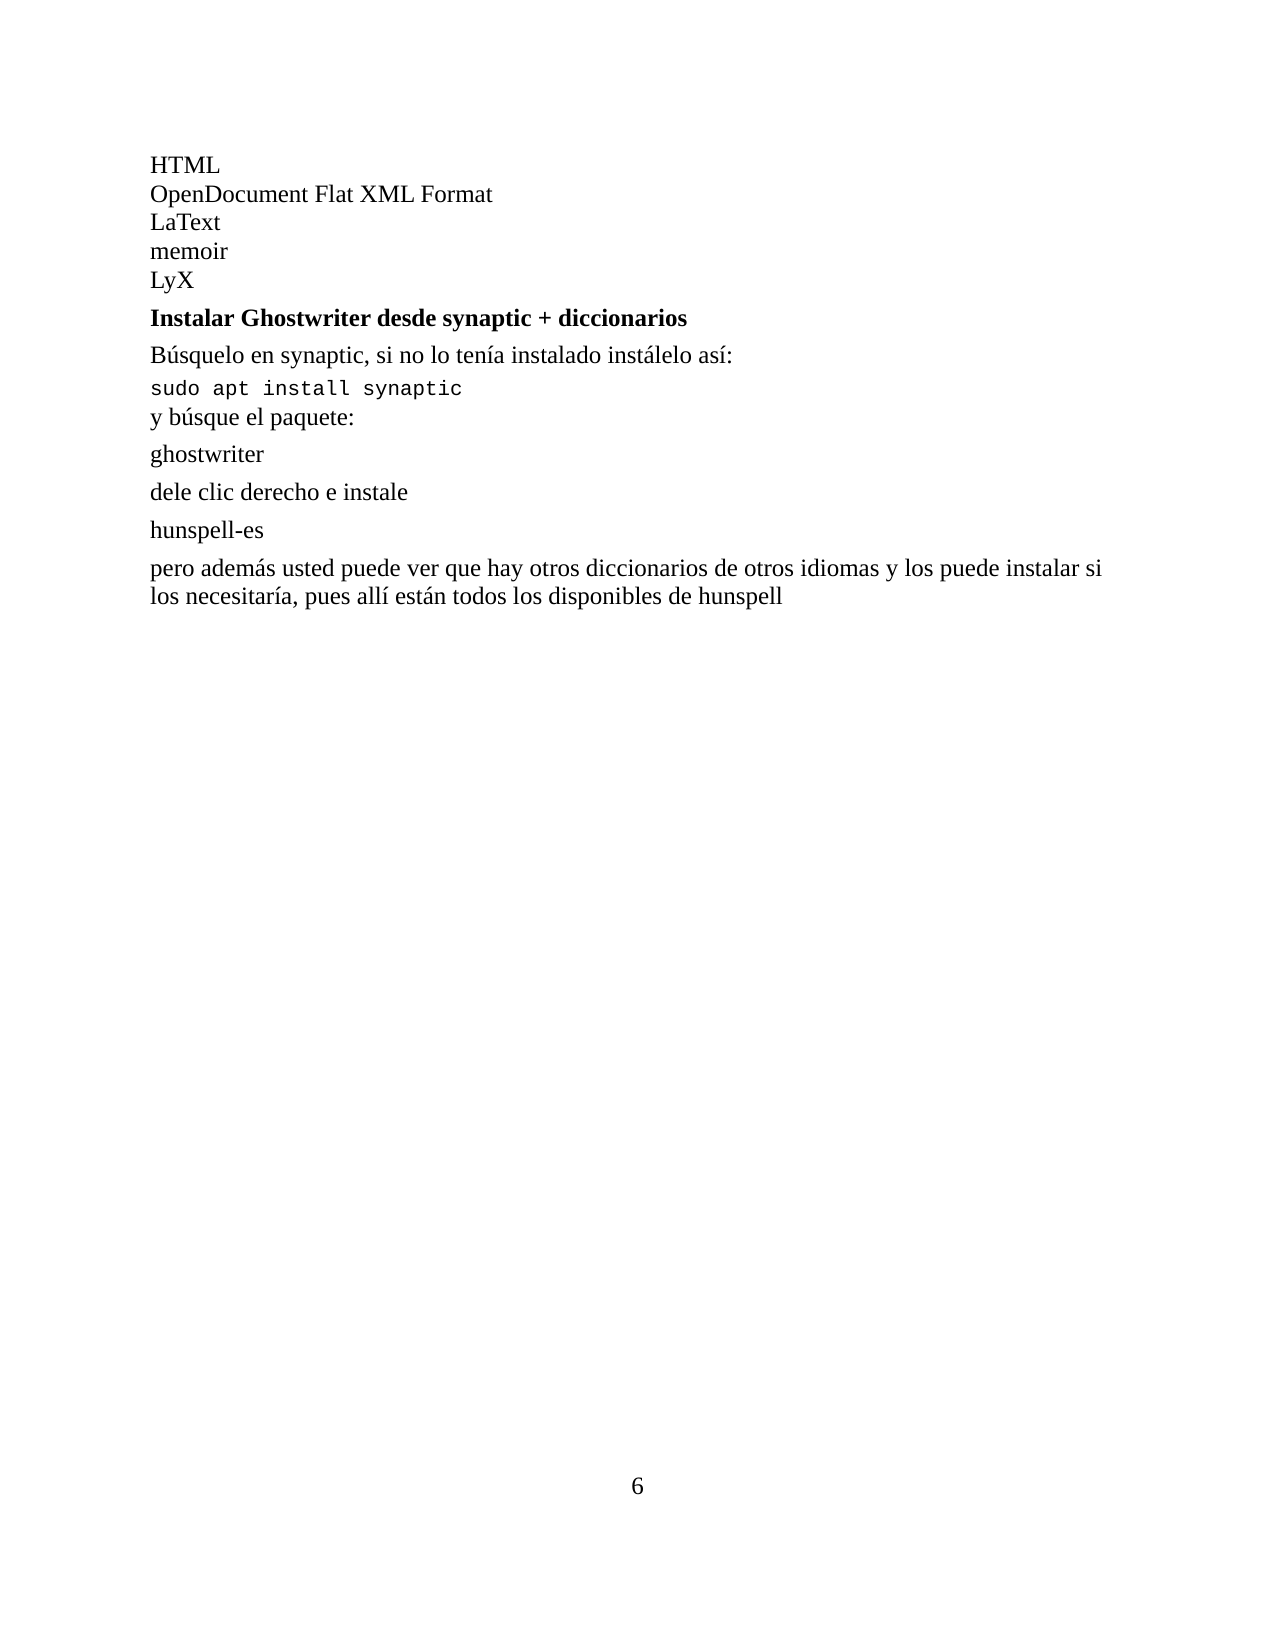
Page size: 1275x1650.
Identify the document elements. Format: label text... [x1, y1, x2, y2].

text y búsque el paquete: [150, 402, 1125, 431]
text Búsquelo en synaptic, si no lo tenía instalado instálelo así: [150, 340, 1125, 369]
text dele clic derecho e instale [150, 477, 1125, 506]
text hunspell-es [150, 515, 1125, 544]
text Instalar Ghostwriter desde synaptic + diccionarios [150, 303, 1125, 331]
text HTML OpenDocument Flat XML Format LaText memoir LyX [150, 150, 1125, 294]
text sudo apt install synaptic [150, 378, 1125, 402]
text ghostwriter [150, 439, 1125, 468]
text pero además usted puede ver que hay otros diccionarios de otros idiomas y los puede instalar si los necesitaría, pues allí están todos los disponibles de hunspell [150, 553, 1125, 610]
